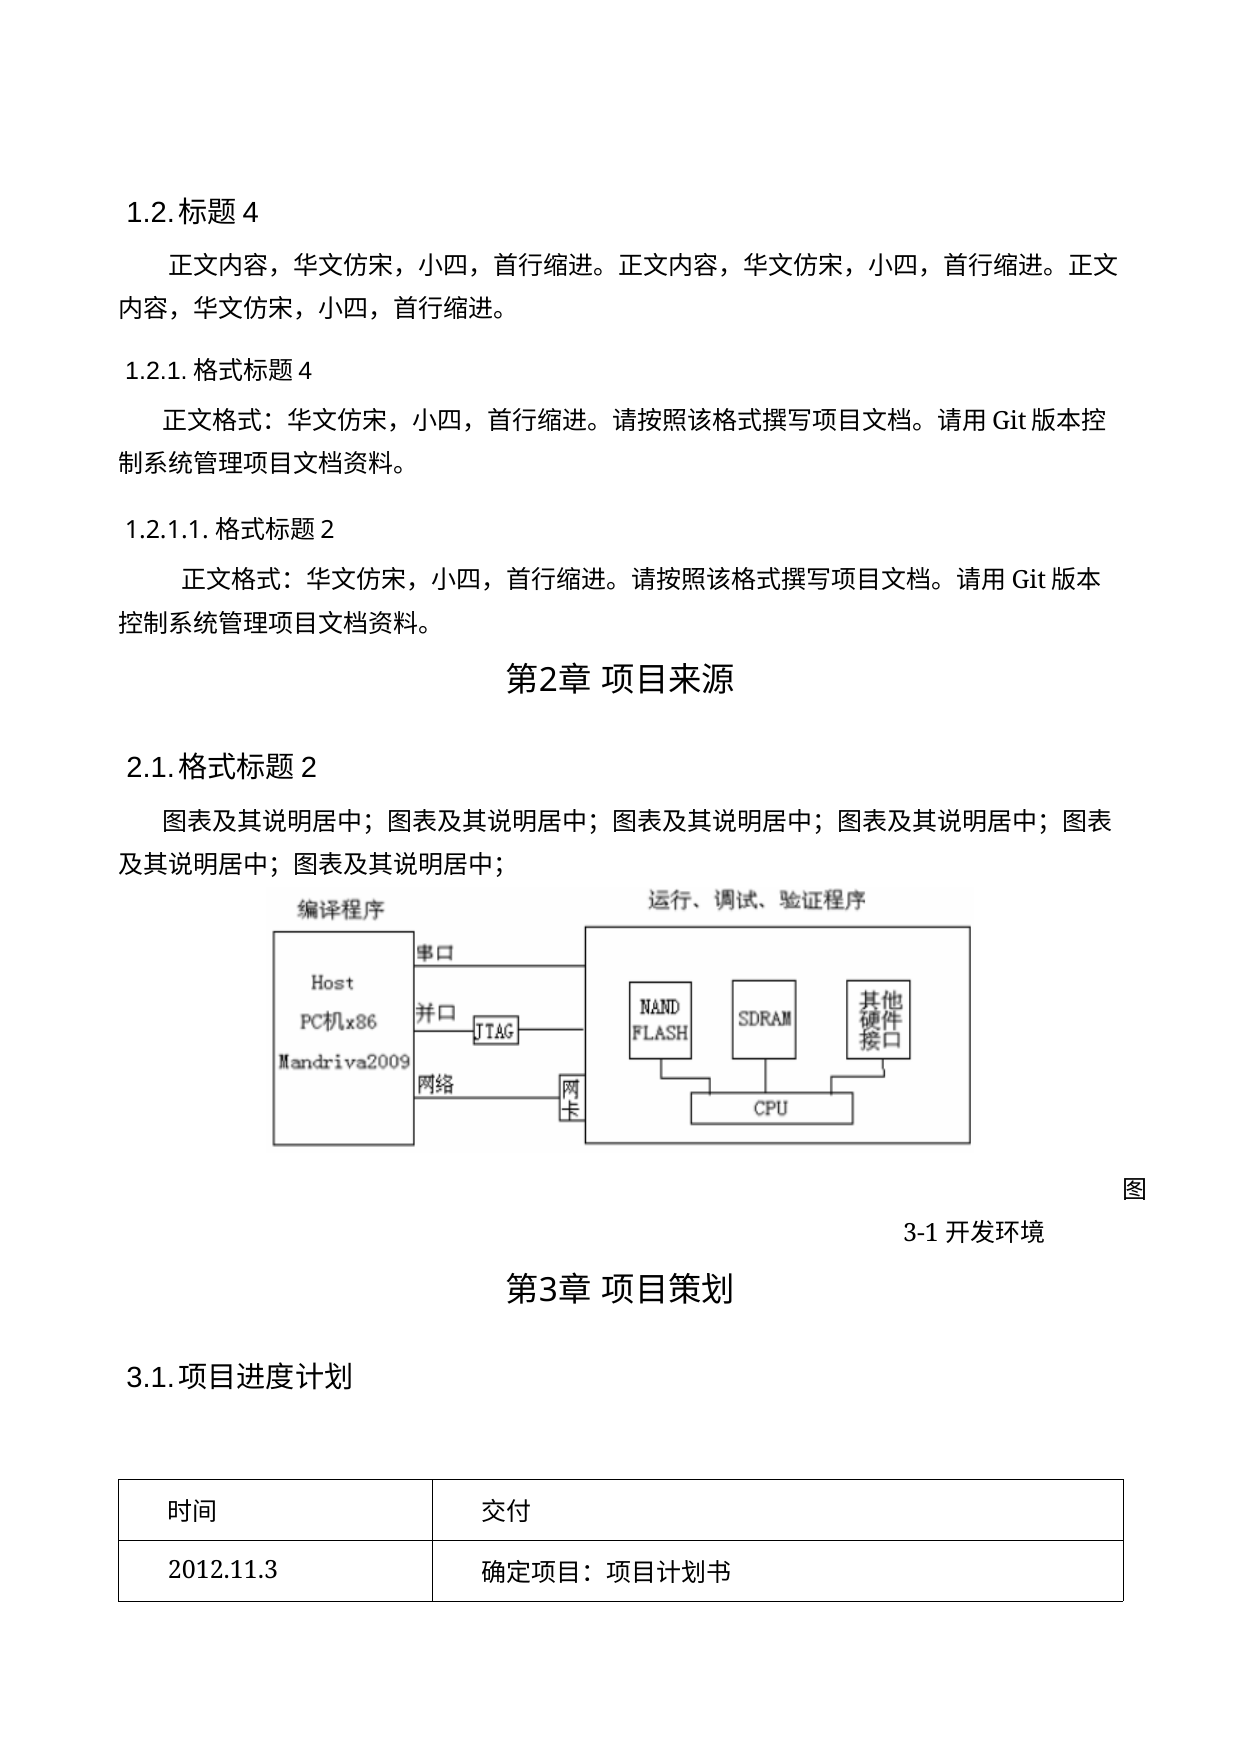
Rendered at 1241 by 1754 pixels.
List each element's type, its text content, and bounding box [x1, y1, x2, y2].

subtitle 项目策划 [118, 1263, 1122, 1311]
text 正文内容，华文仿宋，小四，首行缩进。正文内容，华文仿宋，小四，首行缩进。正文内容，华文仿宋，小四，首行缩进。 [118, 245, 1122, 325]
subtitle 标题4 [118, 188, 1122, 230]
subtitle 项目来源 [118, 653, 1122, 702]
text 正文格式：华文仿宋，小四，首行缩进。请按照该格式撰写项目文档。请用Git版本控制系统管理项目文档资料。 [118, 560, 1122, 639]
subtitle 格式标题4 [118, 350, 1122, 387]
subtitle 项目进度计划 [118, 1353, 1122, 1396]
text 正文格式：华文仿宋，小四，首行缩进。请按照该格式撰写项目文档。请用Git版本控制系统管理项目文档资料。 [118, 400, 1122, 480]
text 图表及其说明居中；图表及其说明居中；图表及其说明居中；图表及其说明居中；图表及其说明居中；图表及其说明居中； [118, 801, 1122, 881]
subtitle 格式标题2 [118, 510, 1122, 546]
table_header 时间 [119, 1480, 432, 1540]
table_cell 2012.11.3 [119, 1541, 432, 1601]
table_header 交付 [433, 1480, 1123, 1540]
picture [266, 887, 975, 1153]
table_cell 确定项目：项目计划书 [433, 1541, 1123, 1601]
text 图3-1 开发环境 [826, 1169, 1122, 1249]
subtitle 格式标题2 [118, 744, 1122, 786]
